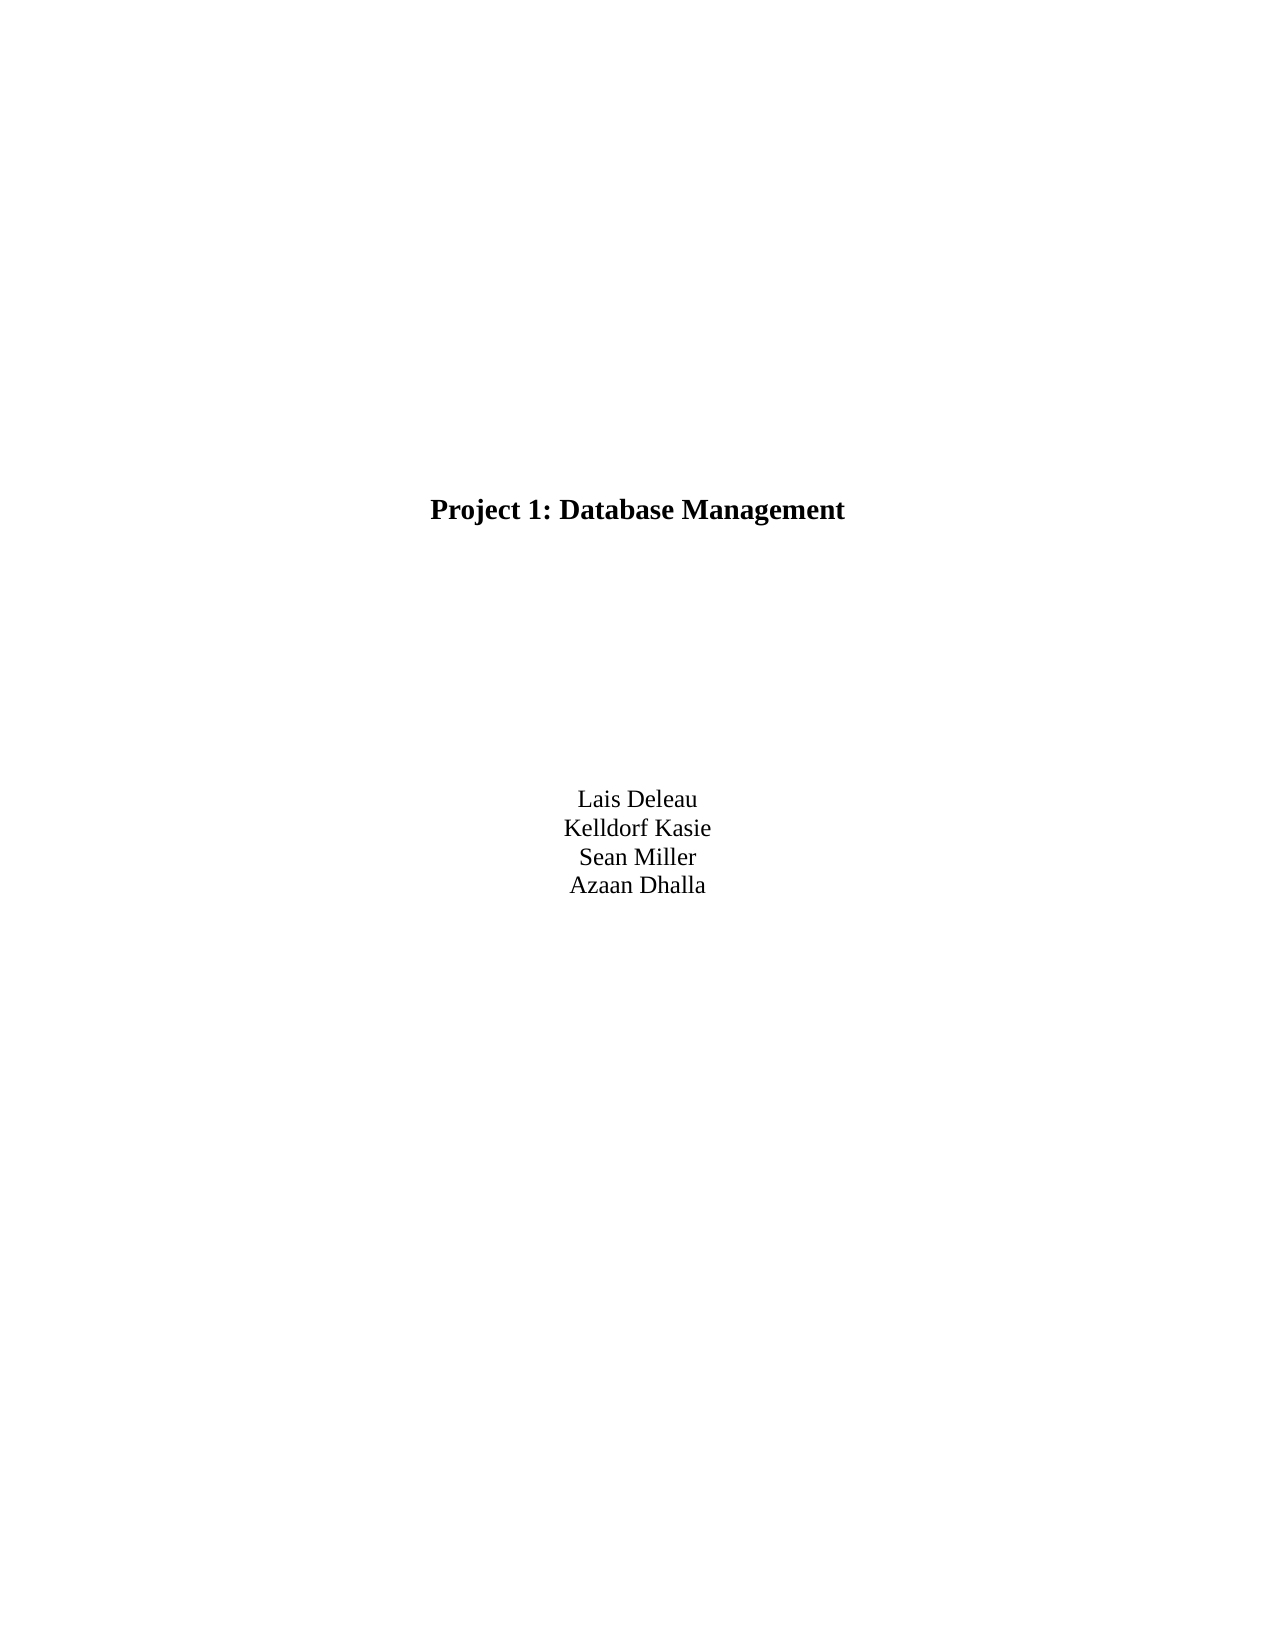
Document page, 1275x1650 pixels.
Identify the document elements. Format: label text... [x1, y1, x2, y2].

text Kelldorf Kasie [118, 813, 1157, 842]
text Sean Miller [118, 842, 1157, 870]
text Lais Deleau [118, 784, 1157, 813]
text Azaan Dhalla [118, 870, 1157, 899]
text Project 1: Database Management [118, 492, 1157, 525]
